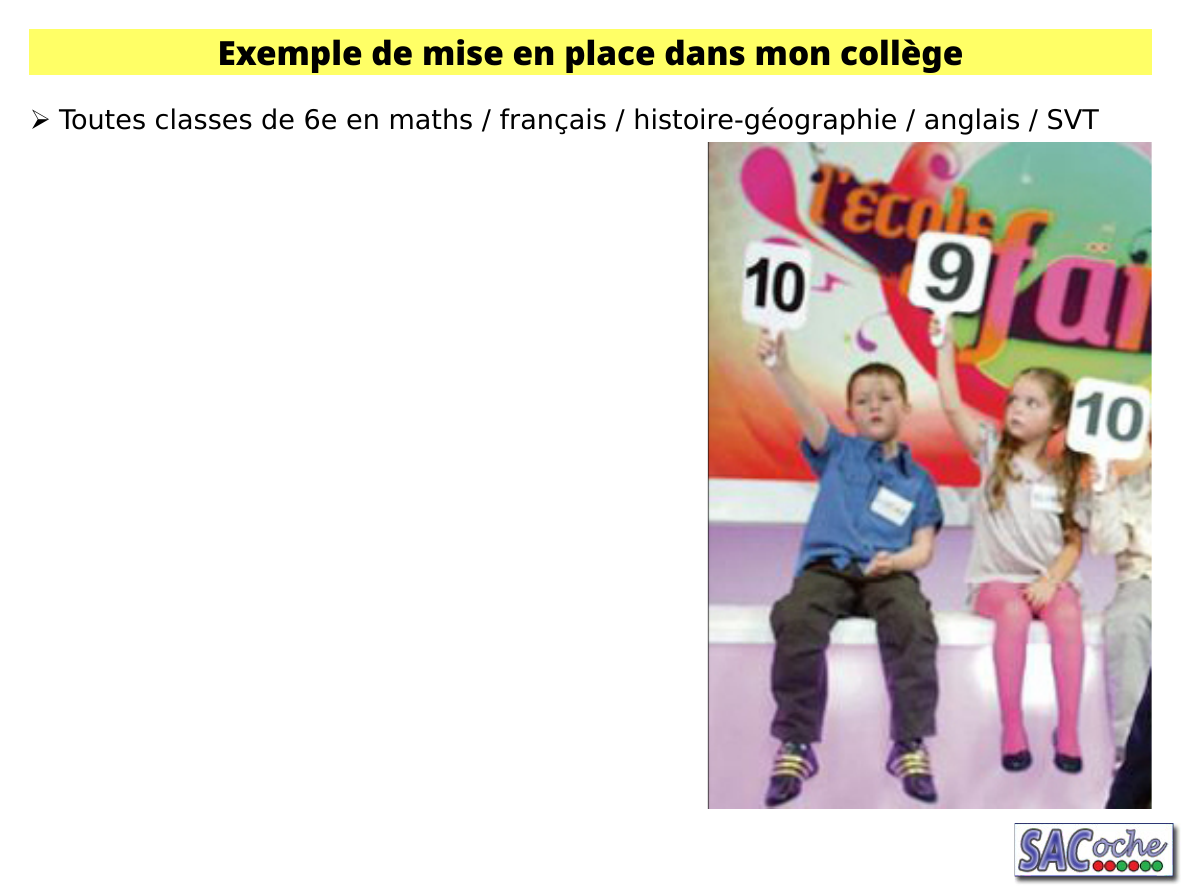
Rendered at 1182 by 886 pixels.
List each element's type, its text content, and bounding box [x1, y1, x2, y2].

list Toutes classes de 6e en maths / français / histoire-géographie / anglais / SVT [29, 104, 1152, 136]
text Exemple de mise en place dans mon collège [29, 29, 1152, 75]
picture [1014, 823, 1182, 886]
picture [707, 142, 1152, 809]
